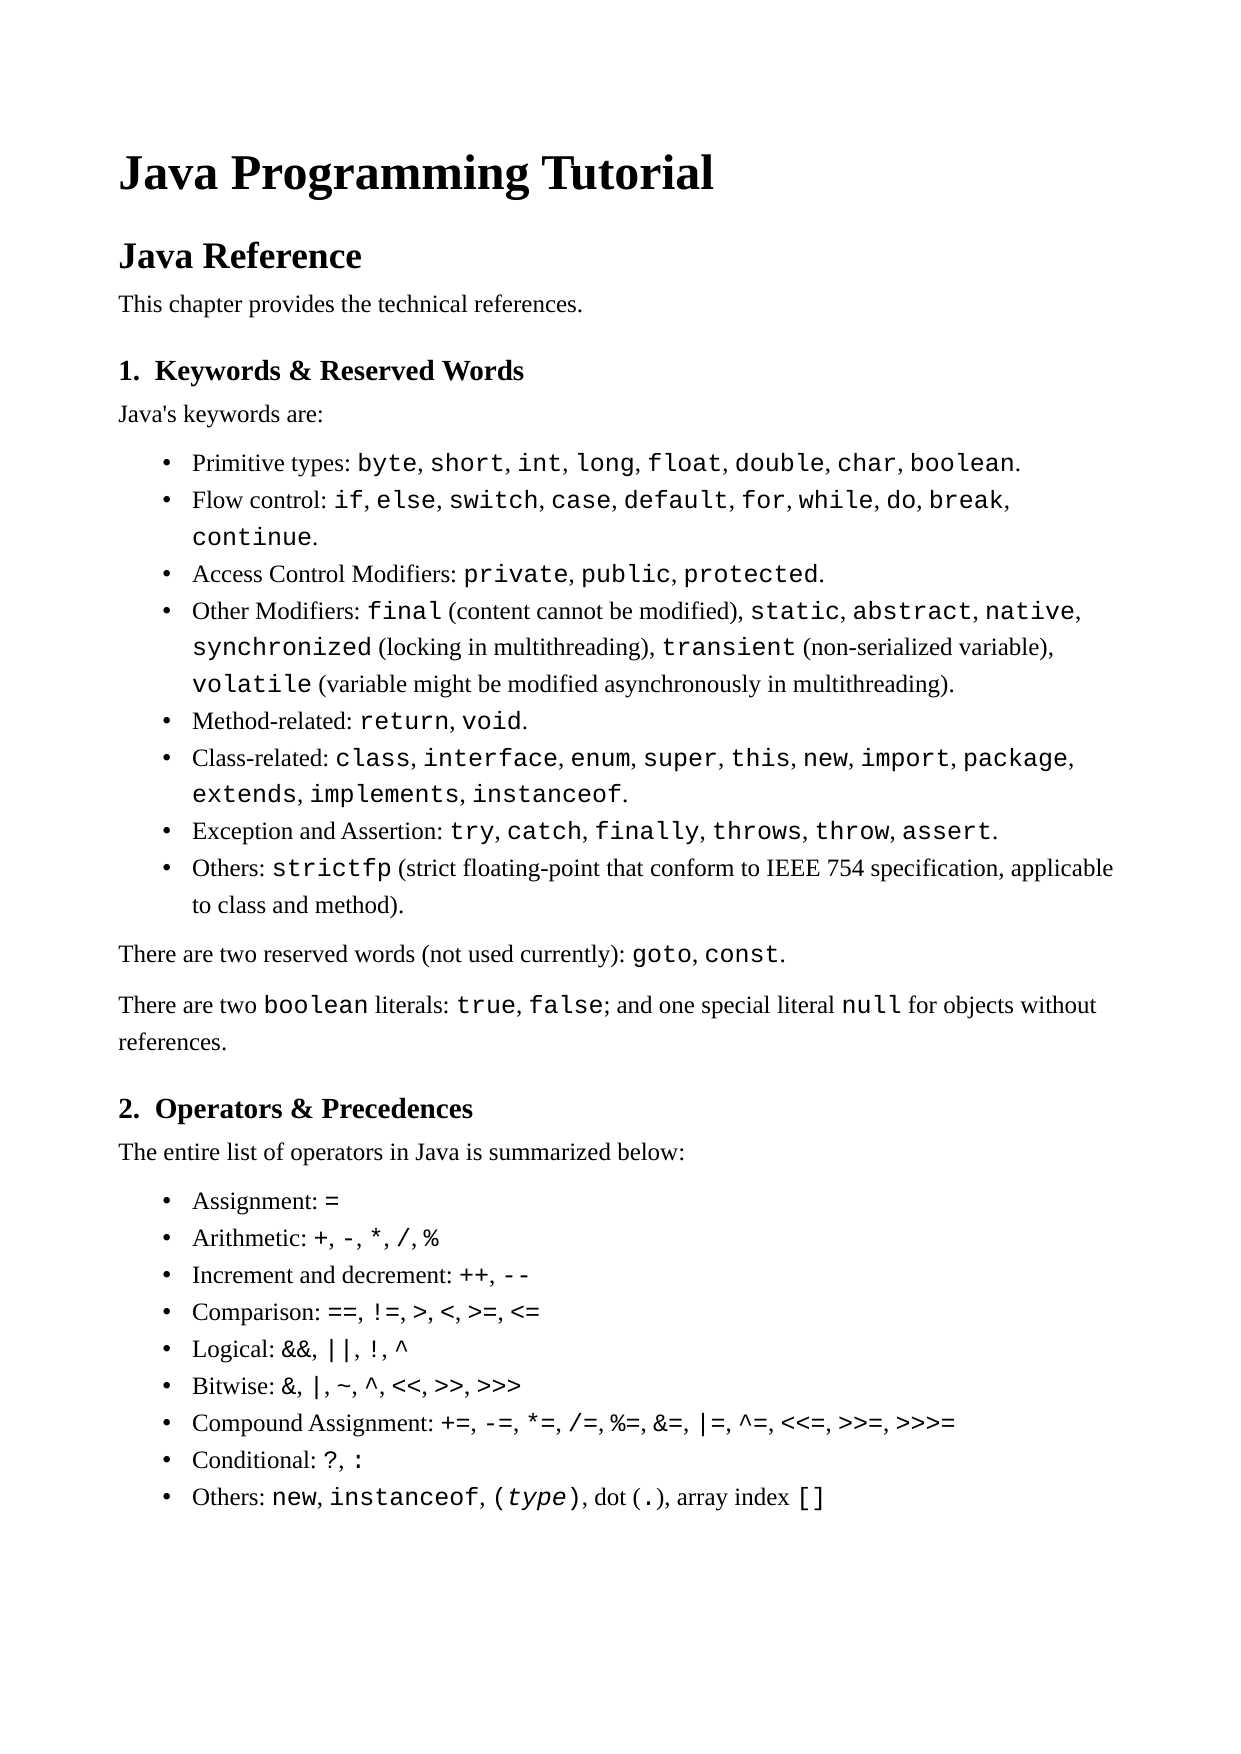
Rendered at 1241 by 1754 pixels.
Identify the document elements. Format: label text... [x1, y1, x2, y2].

list Arithmetic: +, -, *, /, % [162, 1223, 1122, 1254]
subtitle 1. Keywords & Reserved Words [118, 353, 1122, 387]
list Primitive types: byte, short, int, long, float, double, char, boolean. [162, 448, 1122, 479]
subtitle Java Programming Tutorial [118, 143, 1122, 201]
subtitle 2. Operators & Precedences [118, 1091, 1122, 1124]
list Increment and decrement: ++, -- [162, 1260, 1122, 1291]
list Compound Assignment: +=, -=, *=, /=, %=, &=, |=, ^=, <<=, >>=, >>>= [162, 1408, 1122, 1439]
text There are two reserved words (not used currently): goto, const. [118, 939, 1122, 970]
list Class-related: class, interface, enum, super, this, new, import, package, extends, implements, instanceof. [162, 743, 1122, 810]
text This chapter provides the technical references. [118, 289, 1122, 318]
subtitle Java Reference [118, 234, 1122, 277]
text Java's keywords are: [118, 399, 1122, 428]
text There are two boolean literals: true, false; and one special literal null for objects without references. [118, 991, 1122, 1056]
list Bitwise: &, |, ~, ^, <<, >>, >>> [162, 1371, 1122, 1402]
list Assignment: = [162, 1186, 1122, 1217]
text The entire list of operators in Java is summarized below: [118, 1137, 1122, 1166]
list Comparison: ==, !=, >, <, >=, <= [162, 1297, 1122, 1328]
list Flow control: if, else, switch, case, default, for, while, do, break, continue. [162, 485, 1122, 553]
list Others: strictfp (strict floating-point that conform to IEEE 754 specification, applicable to class and method). [162, 853, 1122, 919]
list Exception and Assertion: try, catch, finally, throws, throw, assert. [162, 816, 1122, 847]
list Conditional: ?, : [162, 1445, 1122, 1476]
list Method-related: return, void. [162, 706, 1122, 737]
list Logical: &&, ||, !, ^ [162, 1334, 1122, 1365]
list Other Modifiers: final (content cannot be modified), static, abstract, native, synchronized (locking in multithreading), transient (non-serialized variable), volatile (variable might be modified asynchronously in multithreading). [162, 596, 1122, 700]
list Access Control Modifiers: private, public, protected. [162, 559, 1122, 590]
list Others: new, instanceof, (type), dot (.), array index [] [162, 1482, 1122, 1513]
